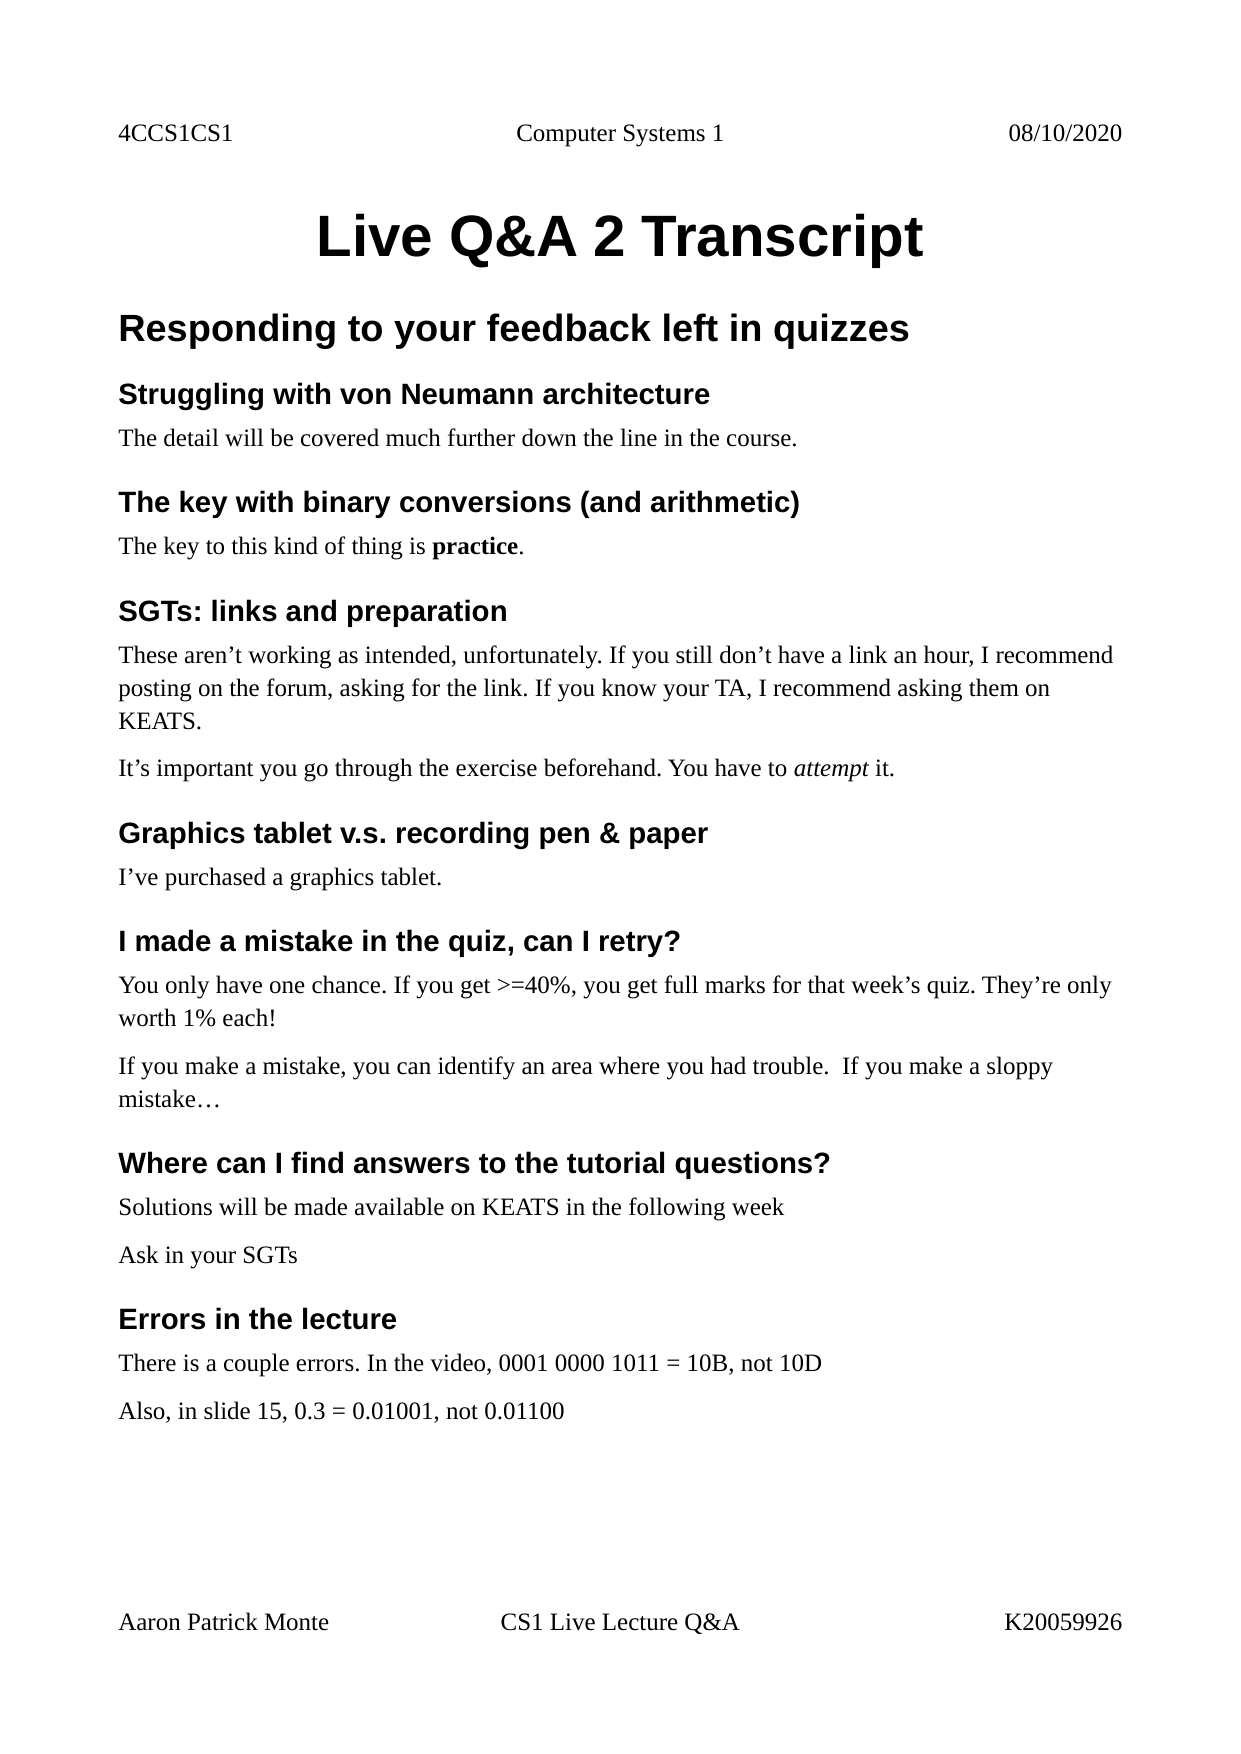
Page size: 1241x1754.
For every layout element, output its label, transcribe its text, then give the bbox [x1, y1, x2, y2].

text There is a couple errors. In the video, 0001 0000 1011 = 10B, not 10D [118, 1348, 1122, 1377]
text Solutions will be made available on KEATS in the following week [118, 1192, 1122, 1221]
subtitle Errors in the lecture [118, 1302, 1122, 1336]
title Live Q&A 2 Transcript [118, 201, 1122, 268]
subtitle Responding to your feedback left in quizzes [118, 306, 1122, 349]
subtitle Struggling with von Neumann architecture [118, 377, 1122, 410]
text I’ve purchased a graphics tablet. [118, 862, 1122, 891]
subtitle I made a mistake in the quiz, can I retry? [118, 924, 1122, 958]
text It’s important you go through the exercise beforehand. You have to attempt it. [118, 753, 1122, 782]
subtitle The key with binary conversions (and arithmetic) [118, 485, 1122, 519]
text The detail will be covered much further down the line in the course. [118, 423, 1122, 452]
subtitle SGTs: links and preparation [118, 593, 1122, 627]
subtitle Graphics tablet v.s. recording pen & paper [118, 816, 1122, 849]
text Also, in slide 15, 0.3 = 0.01001, not 0.01100 [118, 1396, 1122, 1425]
text You only have one chance. If you get >=40%, you get full marks for that week’s quiz. They’re only worth 1% each! [118, 970, 1122, 1032]
subtitle Where can I find answers to the tutorial questions? [118, 1146, 1122, 1180]
text These aren’t working as intended, unfortunately. If you still don’t have a link an hour, I recommend posting on the forum, asking for the link. If you know your TA, I recommend asking them on KEATS. [118, 640, 1122, 734]
text Ask in your SGTs [118, 1240, 1122, 1269]
text If you make a mistake, you can identify an area where you had trouble. If you make a sloppy mistake… [118, 1051, 1122, 1113]
text The key to this kind of thing is practice. [118, 531, 1122, 560]
